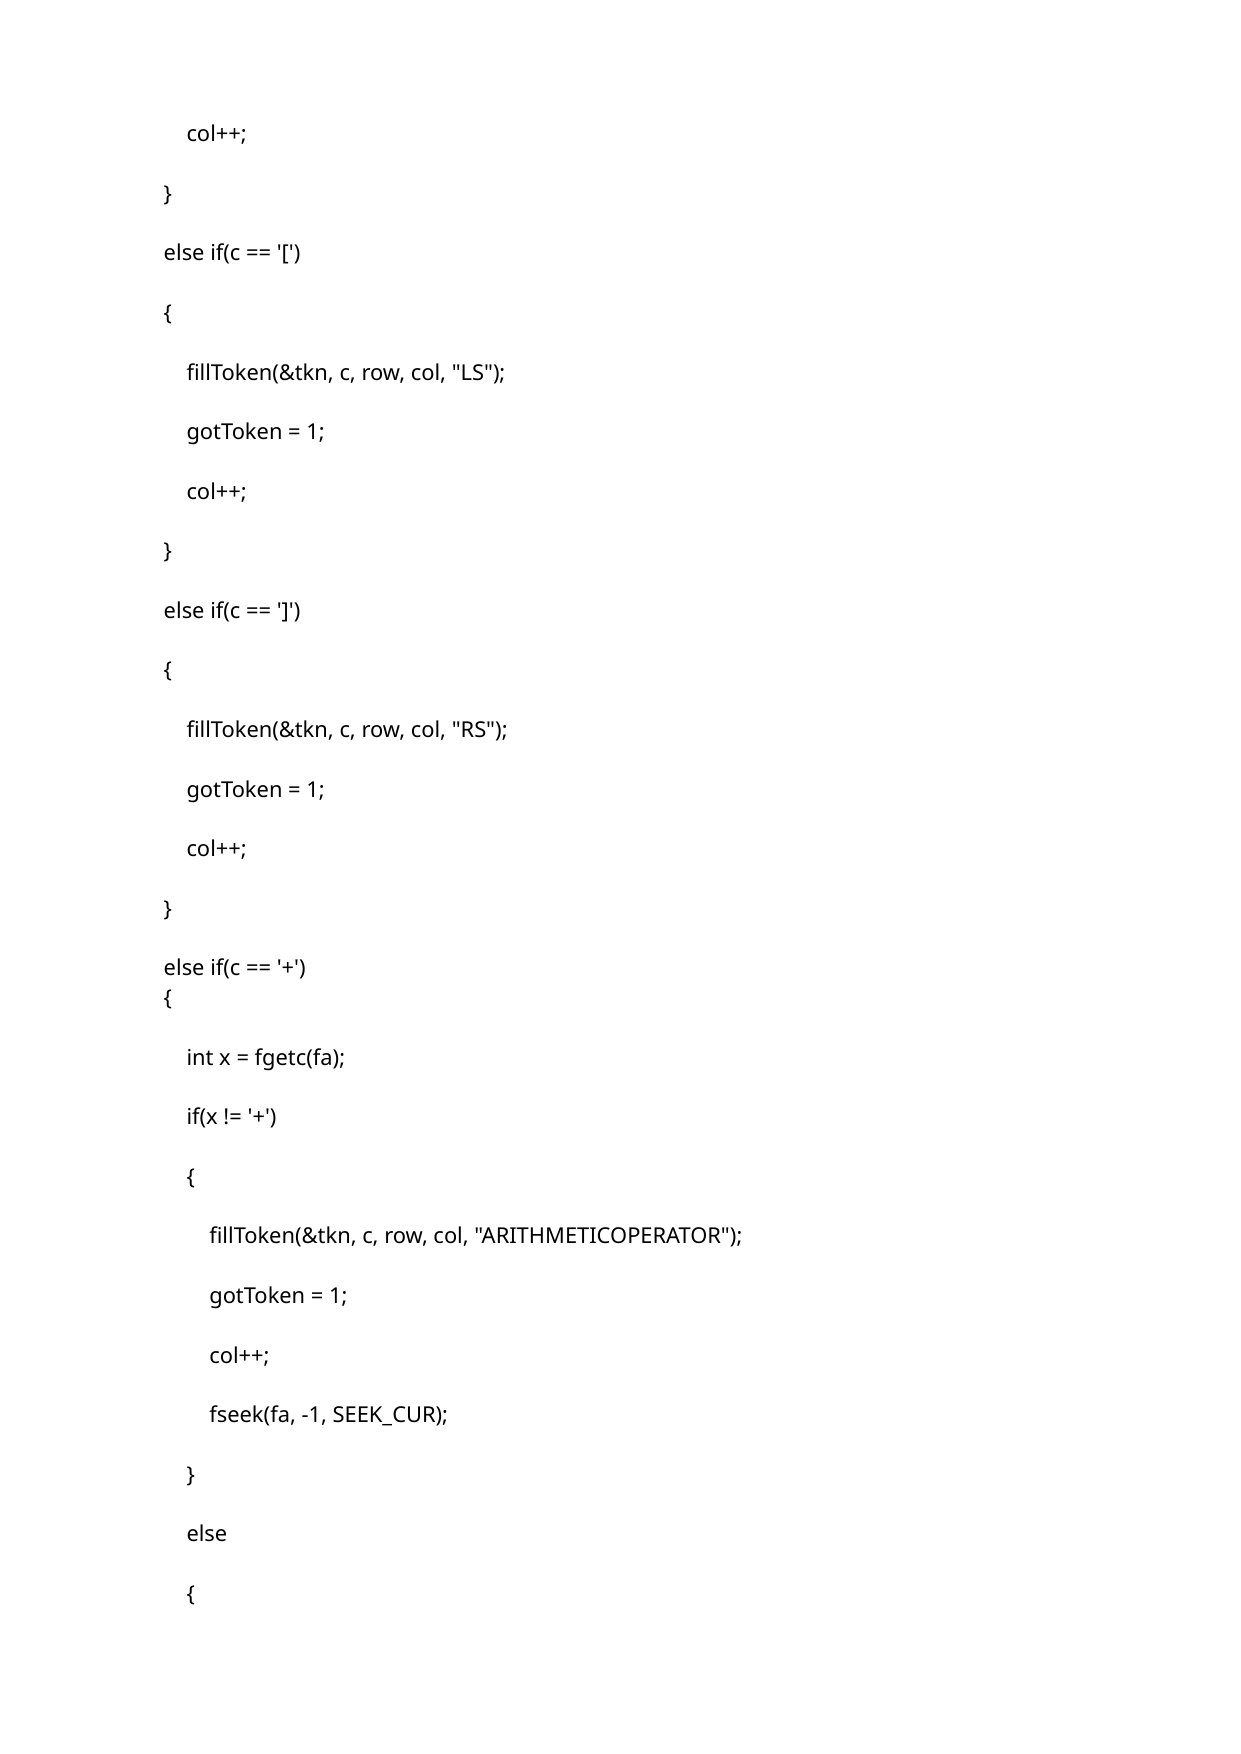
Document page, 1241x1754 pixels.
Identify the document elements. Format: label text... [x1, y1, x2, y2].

text { [118, 654, 1122, 684]
text fillToken(&tkn, c, row, col, "LS"); [118, 356, 1122, 386]
text } [118, 1459, 1122, 1488]
text else if(c == ']') [118, 595, 1122, 624]
text gotToken = 1; [118, 773, 1122, 803]
text fseek(fa, -1, SEEK_CUR); [118, 1399, 1122, 1429]
text } [118, 178, 1122, 207]
text col++; [118, 476, 1122, 505]
text gotToken = 1; [118, 1280, 1122, 1310]
text fillToken(&tkn, c, row, col, "RS"); [118, 714, 1122, 744]
text col++; [118, 118, 1122, 148]
text gotToken = 1; [118, 416, 1122, 446]
text int x = fgetc(fa); [118, 1042, 1122, 1071]
text } [118, 535, 1122, 565]
text else if(c == '[') [118, 237, 1122, 267]
text else [118, 1518, 1122, 1548]
text { [118, 1161, 1122, 1191]
text col++; [118, 1339, 1122, 1369]
text } [118, 893, 1122, 922]
text if(x != '+') [118, 1101, 1122, 1131]
text else if(c == '+') [118, 952, 1122, 982]
text { [118, 1578, 1122, 1608]
text fillToken(&tkn, c, row, col, "ARITHMETICOPERATOR"); [118, 1220, 1122, 1250]
text { [118, 297, 1122, 327]
text { [118, 982, 1122, 1012]
text col++; [118, 833, 1122, 863]
